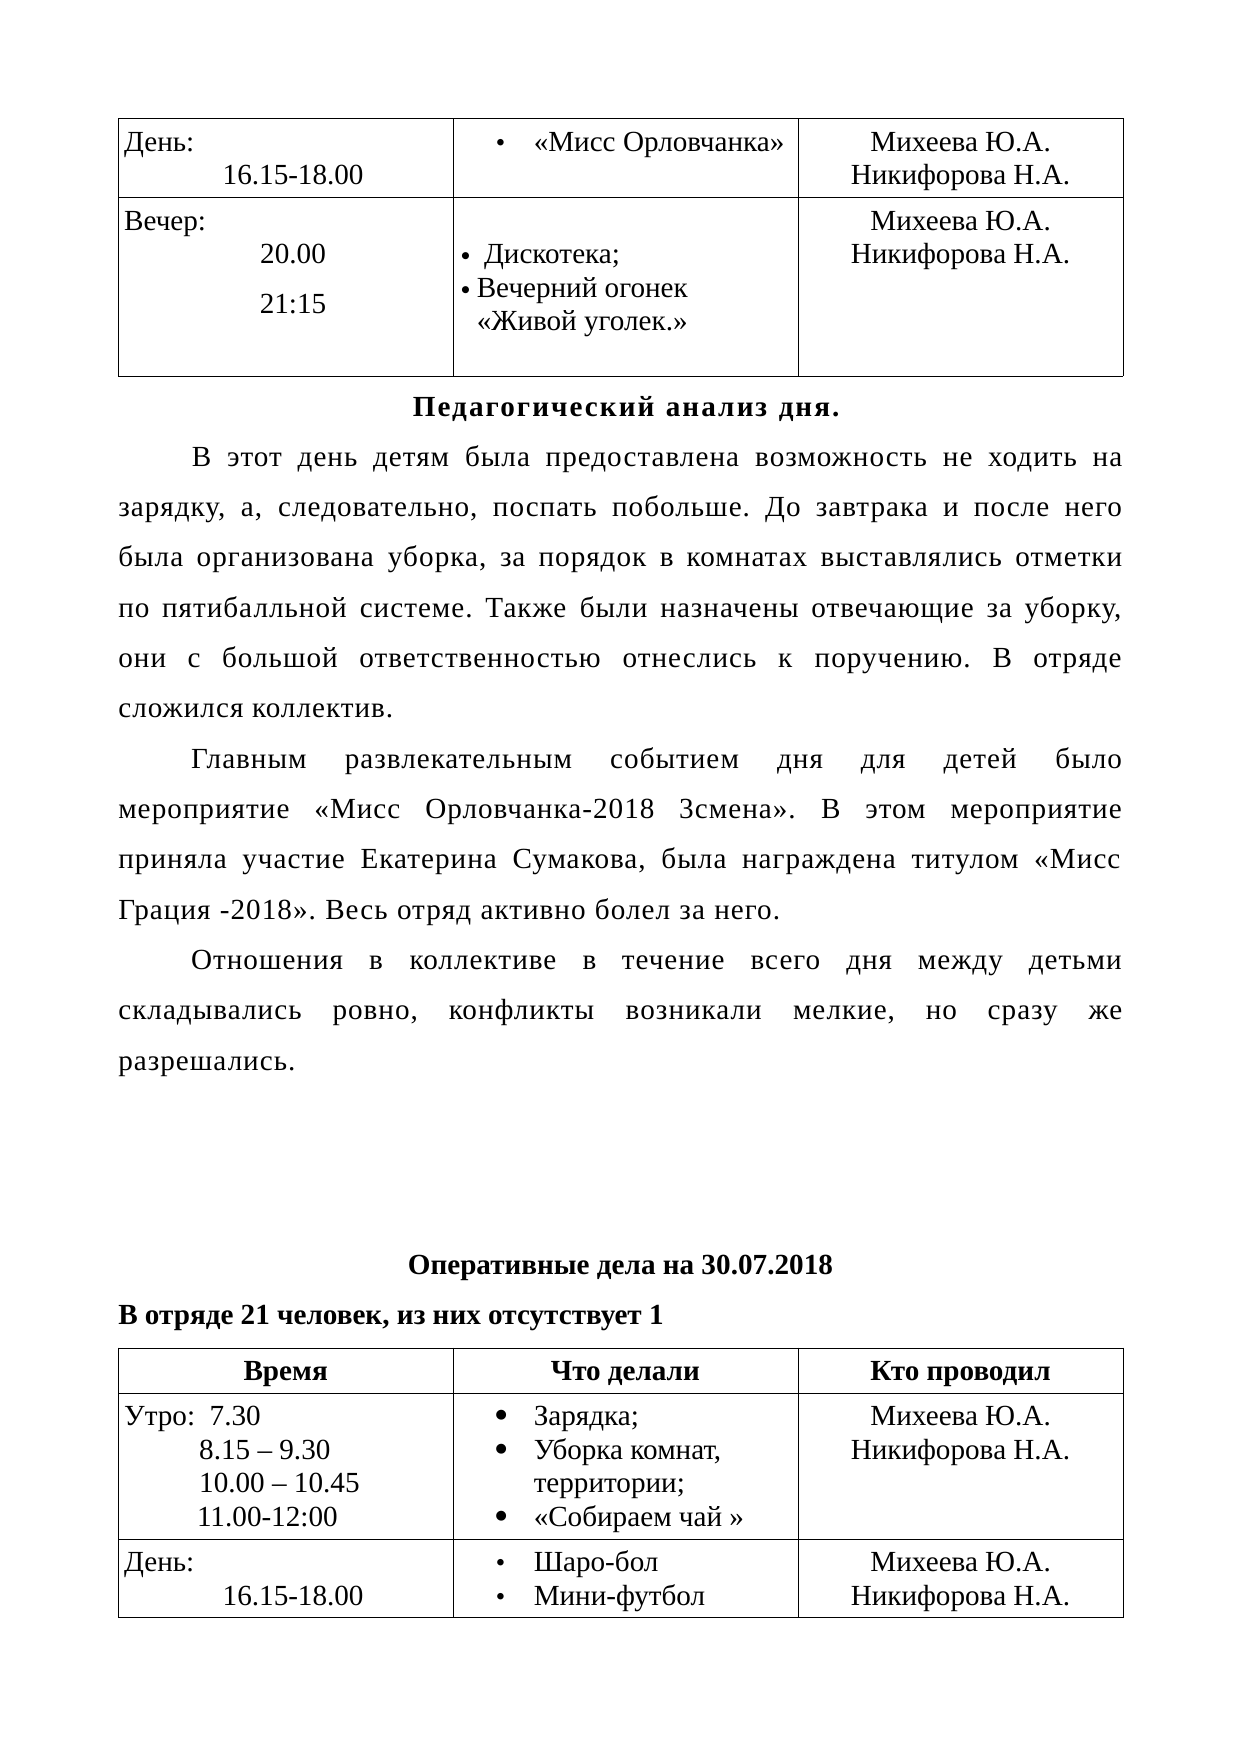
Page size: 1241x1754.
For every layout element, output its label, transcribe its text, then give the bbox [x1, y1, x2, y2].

table_cell Вечер: 20.00 21:15 [119, 198, 453, 376]
text В этот день детям была предоставлена возможность не ходить на зарядку, а, следовательно, поспать побольше. До завтрака и после него была организована уборка, за порядок в комнатах выставлялись отметки по пятибалльной системе. Также были назначены отвечающие за уборку, они с большой ответственностью отнеслись к поручению. В отряде сложился коллектив. [118, 439, 1122, 724]
table_cell Зарядка; Уборка комнат, территории; «Собираем чай » [454, 1394, 798, 1538]
table_cell День: 16.15-18.00 [119, 119, 453, 197]
table_header Кто проводил [799, 1349, 1123, 1392]
table_cell Михеева Ю.А. Никифорова Н.А. [799, 198, 1123, 376]
table_header Что делали [454, 1349, 798, 1392]
table_cell Утро: 7.30 8.15 – 9.30 10.00 – 10.45 11.00-12:00 [119, 1394, 453, 1538]
text Главным развлекательным событием дня для детей было мероприятие «Мисс Орловчанка-2018 3смена». В этом мероприятие приняла участие Екатерина Сумакова, была награждена титулом «Мисс Грация -2018». Весь отряд активно болел за него. [118, 741, 1122, 925]
table_header Время [119, 1349, 453, 1392]
table_cell Михеева Ю.А. Никифорова Н.А. [799, 1540, 1123, 1617]
text Оперативные дела на 30.07.2018 [118, 1247, 1122, 1280]
table_cell Михеева Ю.А. Никифорова Н.А. [799, 1394, 1123, 1538]
table_cell «Мисс Орловчанка» [454, 119, 798, 197]
text Отношения в коллективе в течение всего дня между детьми складывались ровно, конфликты возникали мелкие, но сразу же разрешались. [118, 942, 1122, 1076]
table_cell День: 16.15-18.00 [119, 1540, 453, 1617]
table_cell Михеева Ю.А. Никифорова Н.А. [799, 119, 1123, 197]
text Педагогический анализ дня. [118, 389, 1122, 422]
table_cell Шаро-бол Мини-футбол Пионербол [454, 1540, 798, 1617]
text В отряде 21 человек, из них отсутствует 1 [118, 1297, 1122, 1331]
table_cell Дискотека; Вечерний огонек «Живой уголек.» [454, 198, 798, 376]
